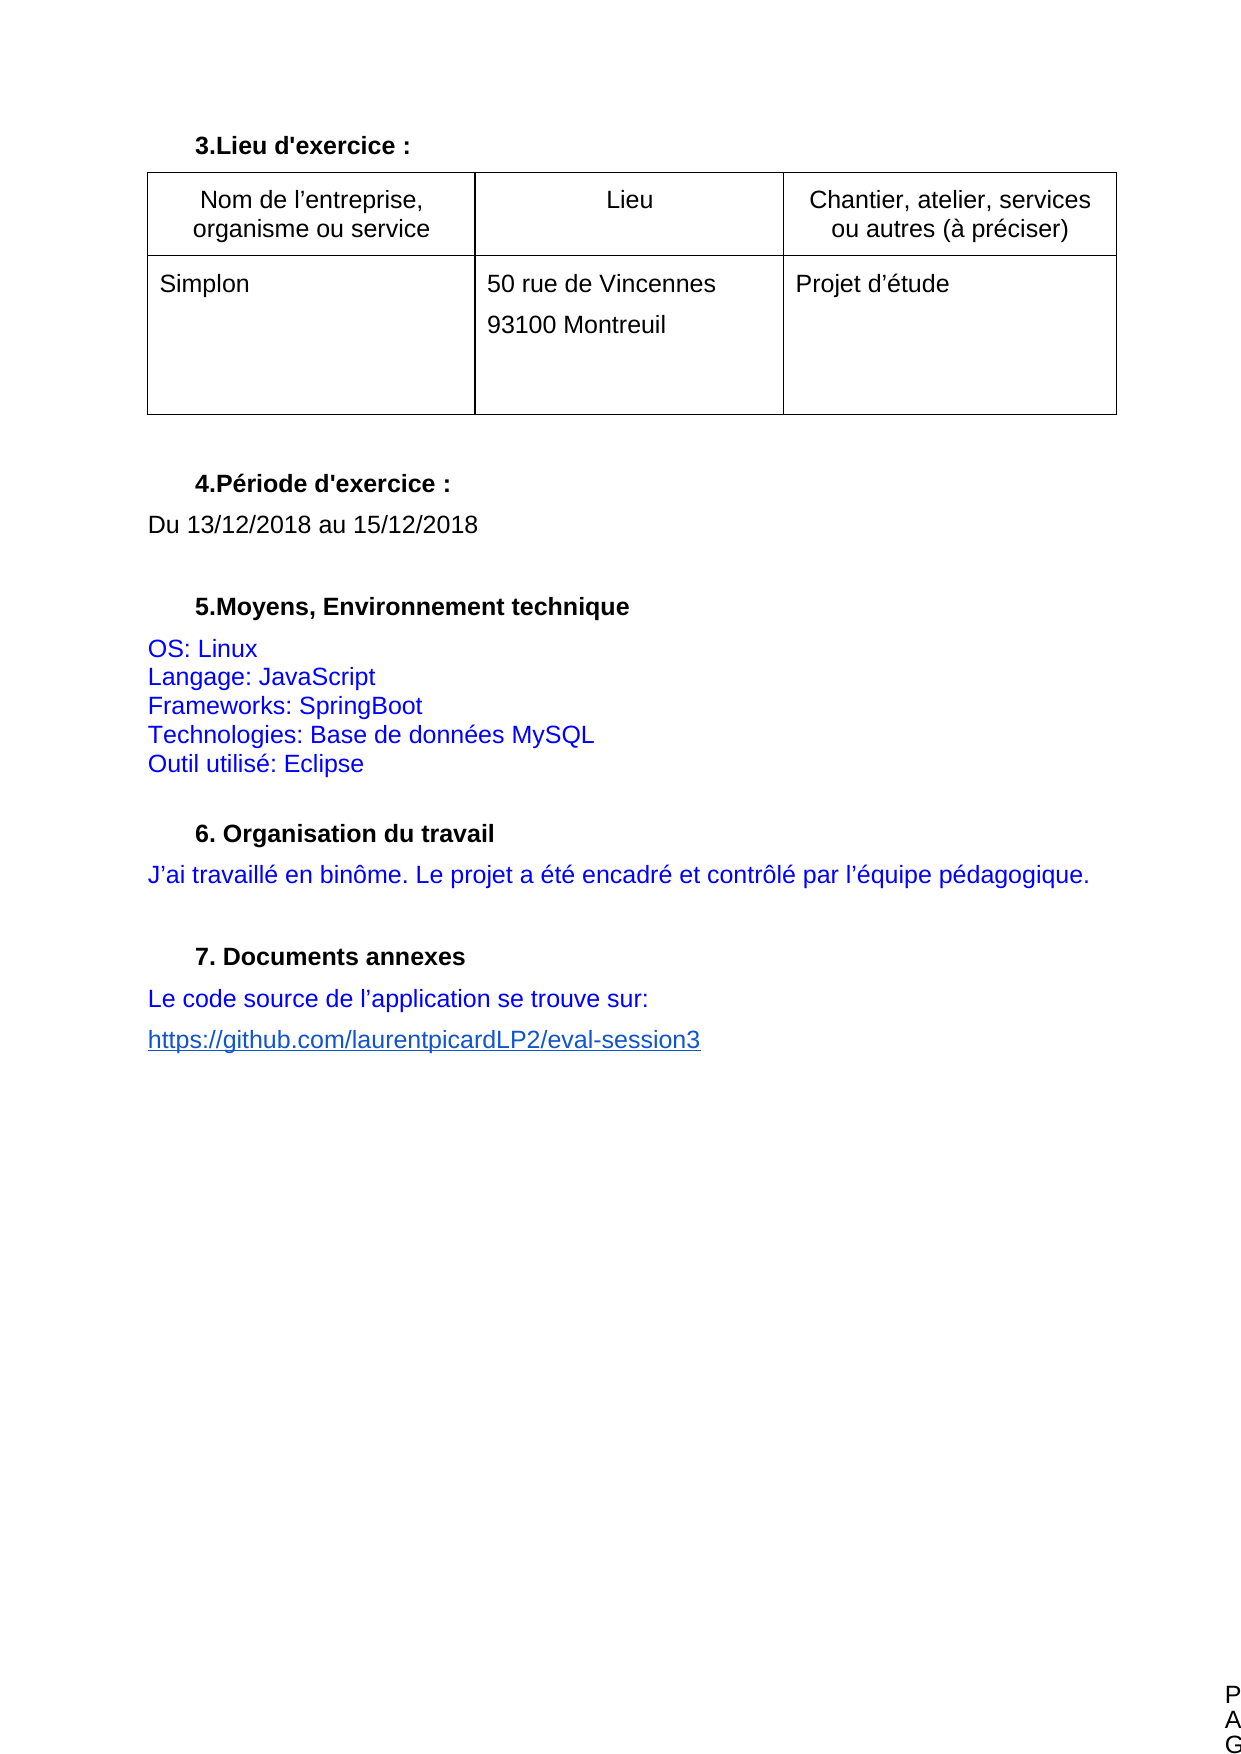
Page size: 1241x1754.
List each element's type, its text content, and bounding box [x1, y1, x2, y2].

table_cell Simplon [148, 256, 474, 414]
text Outil utilisé: Eclipse [148, 748, 1092, 777]
text Technologies: Base de données MySQL [148, 720, 1092, 748]
text https://github.com/laurentpicardLP2/eval-session3 [148, 1025, 1092, 1053]
table_header Chantier, atelier, services ou autres (à préciser) [784, 173, 1116, 255]
text 5.Moyens, Environnement technique [195, 592, 1092, 621]
text Du 13/12/2018 au 15/12/2018 [148, 510, 1092, 538]
table_cell Projet d’étude [784, 256, 1116, 414]
text Langage: JavaScript [148, 662, 1092, 691]
table_header Lieu [476, 173, 783, 255]
text 3.Lieu d'exercice : [195, 131, 1092, 159]
text OS: Linux [148, 633, 1092, 662]
text J’ai travaillé en binôme. Le projet a été encadré et contrôlé par l’équipe pédagogique. [148, 860, 1092, 888]
text Frameworks: SpringBoot [148, 691, 1092, 720]
text 4.Période d'exercice : [195, 468, 1092, 497]
text 6. Organisation du travail [195, 818, 1092, 847]
table_cell 50 rue de Vincennes 93100 Montreuil [476, 256, 783, 414]
text 7. Documents annexes [195, 942, 1092, 971]
table_header Nom de l’entreprise, organisme ou service [148, 173, 474, 255]
text Le code source de l’application se trouve sur: [148, 983, 1092, 1012]
